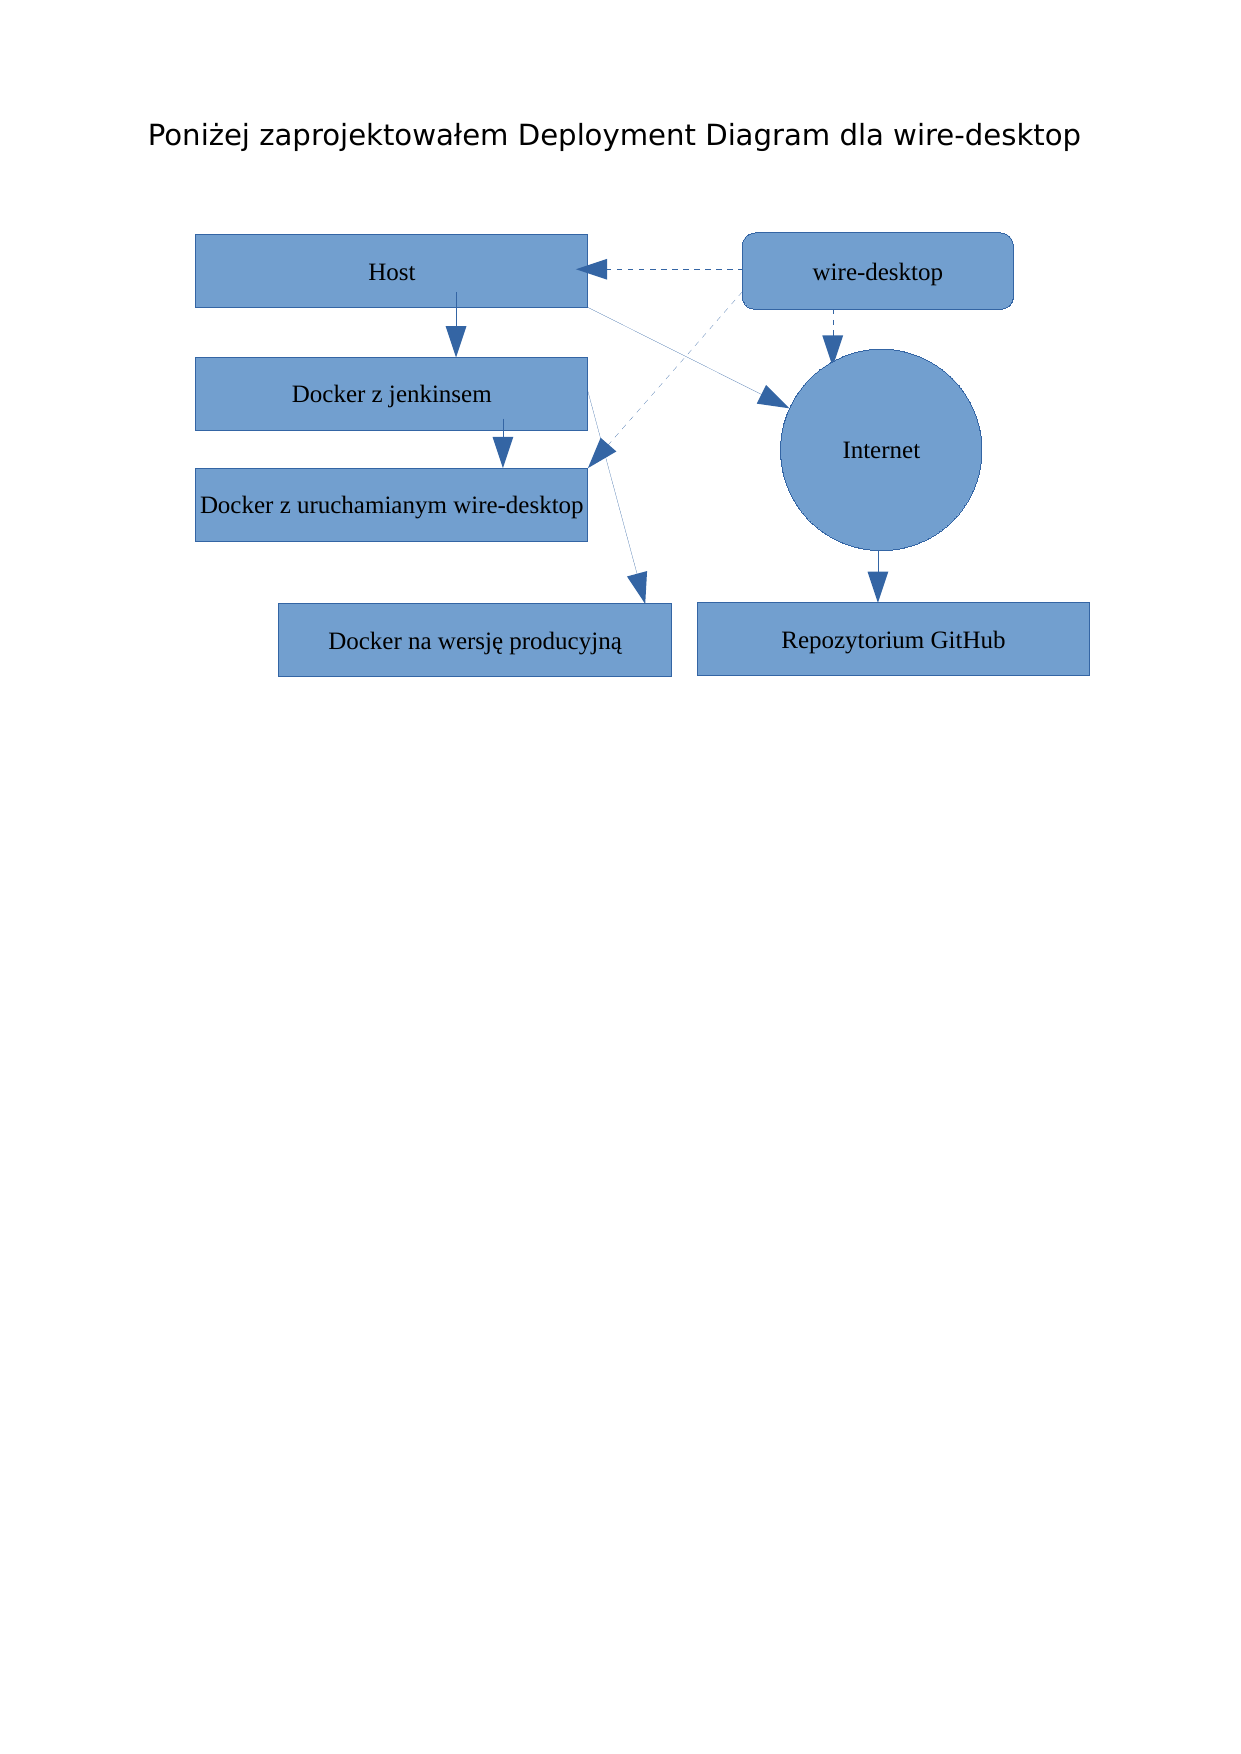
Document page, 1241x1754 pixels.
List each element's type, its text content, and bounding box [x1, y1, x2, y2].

text Poniżej zaprojektowałem Deployment Diagram dla wire-desktop [118, 118, 1122, 152]
